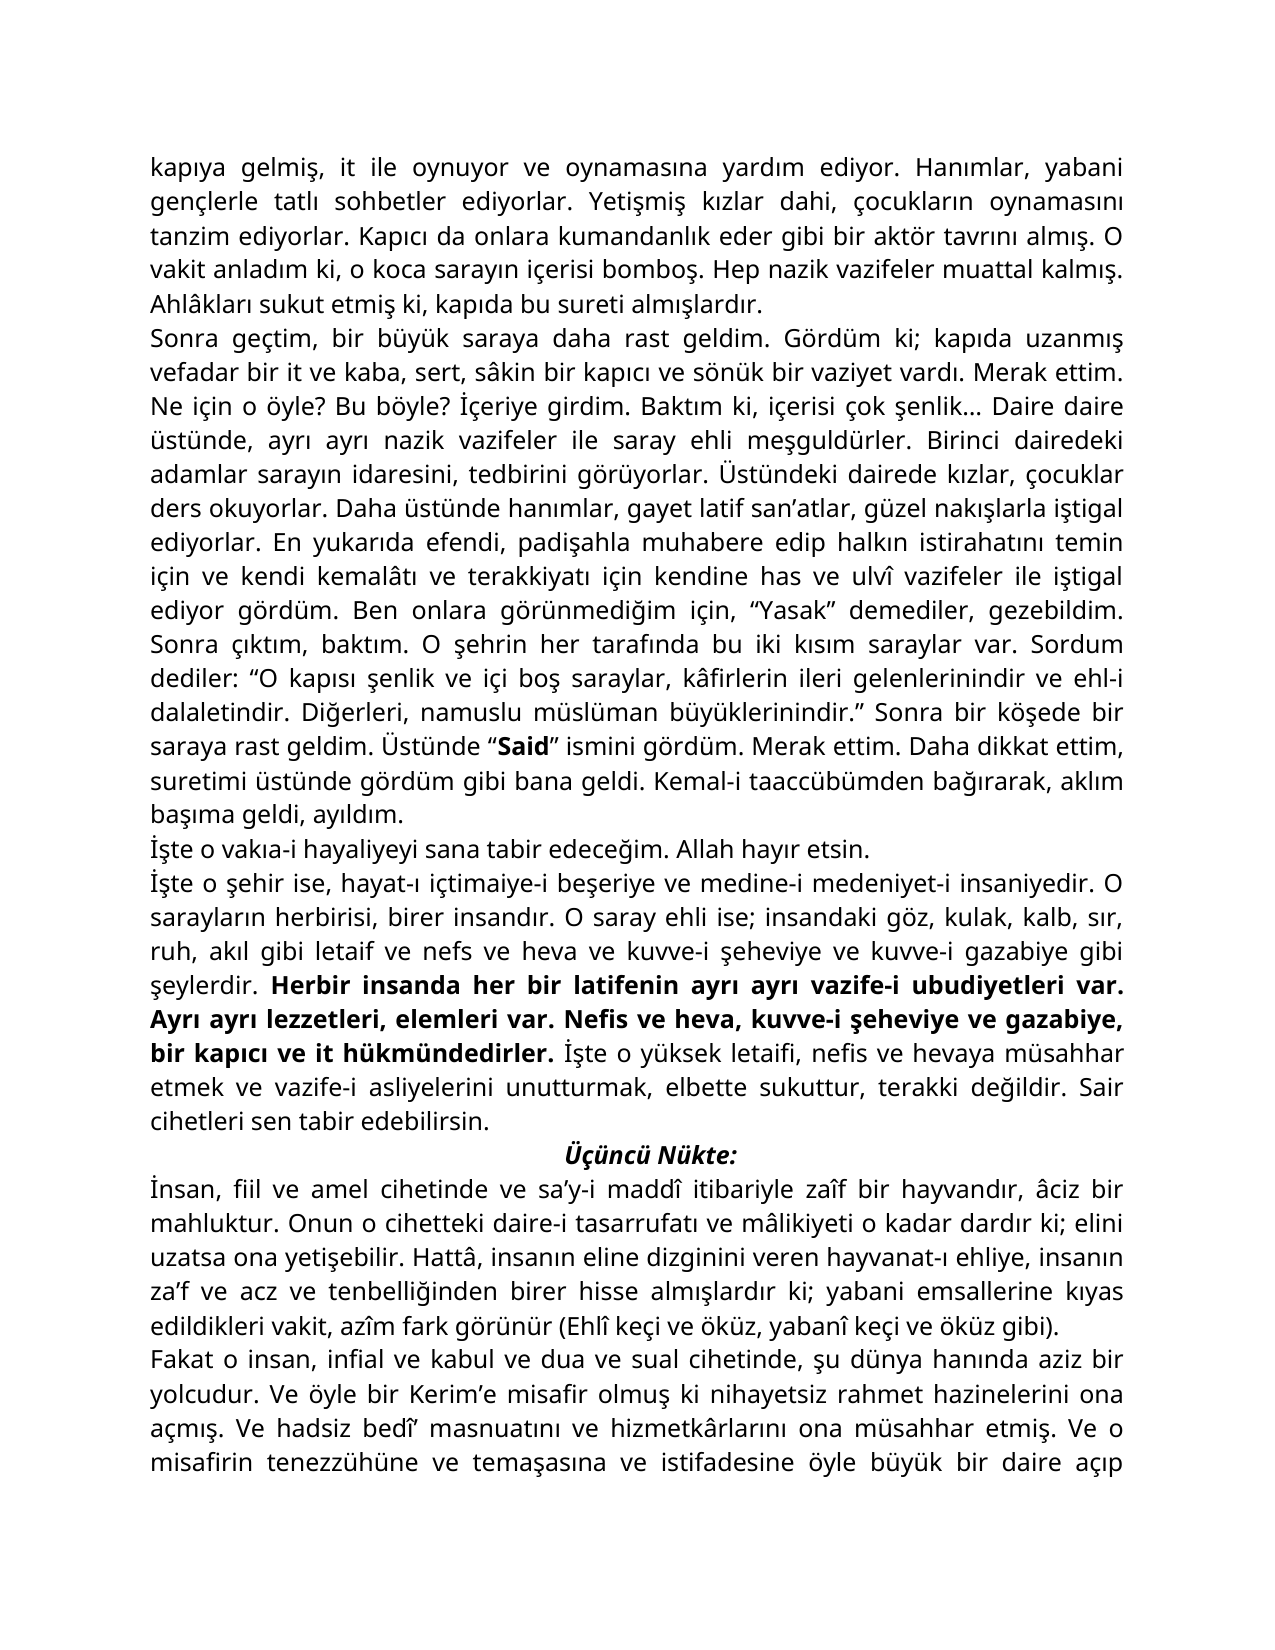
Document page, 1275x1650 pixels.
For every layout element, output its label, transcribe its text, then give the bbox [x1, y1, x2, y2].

text Sonra geçtim, bir büyük saraya daha rast geldim. Gördüm ki; kapıda uzanmış vefadar bir it ve kaba, sert, sâkin bir kapıcı ve sönük bir vaziyet vardı. Merak ettim. Ne için o öyle? Bu böyle? İçeriye girdim. Baktım ki, içerisi çok şenlik… Daire daire üstünde, ayrı ayrı nazik vazifeler ile saray ehli meşguldürler. Birinci dairedeki adamlar sarayın idaresini, tedbirini görüyorlar. Üstündeki dairede kızlar, çocuklar ders okuyorlar. Daha üstünde hanımlar, gayet latif san’atlar, güzel nakışlarla iştigal ediyorlar. En yukarıda efendi, padişahla muhabere edip halkın istirahatını temin için ve kendi kemalâtı ve terakkiyatı için kendine has ve ulvî vazifeler ile iştigal ediyor gördüm. Ben onlara görünmediğim için, “Yasak” demediler, gezebildim. Sonra çıktım, baktım. O şehrin her tarafında bu iki kısım saraylar var. Sordum dediler: “O kapısı şenlik ve içi boş saraylar, kâfirlerin ileri gelenlerinindir ve ehl-i dalaletindir. Diğerleri, namuslu müslüman büyüklerinindir.” Sonra bir köşede bir saraya rast geldim. Üstünde “Said” ismini gördüm. Merak ettim. Daha dikkat ettim, suretimi üstünde gördüm gibi bana geldi. Kemal-i taaccübümden bağırarak, aklım başıma geldi, ayıldım. [150, 320, 1125, 831]
text İşte o şehir ise, hayat-ı içtimaiye-i beşeriye ve medine-i medeniyet-i insaniyedir. O sarayların herbirisi, birer insandır. O saray ehli ise; insandaki göz, kulak, kalb, sır, ruh, akıl gibi letaif ve nefs ve heva ve kuvve-i şeheviye ve kuvve-i gazabiye gibi şeylerdir. Herbir insanda her bir latifenin ayrı ayrı vazife-i ubudiyetleri var. Ayrı ayrı lezzetleri, elemleri var. Nefis ve heva, kuvve-i şeheviye ve gazabiye, bir kapıcı ve it hükmündedirler. İşte o yüksek letaifi, nefis ve hevaya müsahhar etmek ve vazife-i asliyelerini unutturmak, elbette sukuttur, terakki değildir. Sair cihetleri sen tabir edebilirsin. [150, 865, 1125, 1138]
text kapıya gelmiş, it ile oynuyor ve oynamasına yardım ediyor. Hanımlar, yabani gençlerle tatlı sohbetler ediyorlar. Yetişmiş kızlar dahi, çocukların oynamasını tanzim ediyorlar. Kapıcı da onlara kumandanlık eder gibi bir aktör tavrını almış. O vakit anladım ki, o koca sarayın içerisi bomboş. Hep nazik vazifeler muattal kalmış. Ahlâkları sukut etmiş ki, kapıda bu sureti almışlardır. [150, 150, 1125, 320]
text İnsan, fiil ve amel cihetinde ve sa’y-i maddî itibariyle zaîf bir hayvandır, âciz bir mahluktur. Onun o cihetteki daire-i tasarrufatı ve mâlikiyeti o kadar dardır ki; elini uzatsa ona yetişebilir. Hattâ, insanın eline dizginini veren hayvanat-ı ehliye, insanın za’f ve acz ve tenbelliğinden birer hisse almışlardır ki; yabani emsallerine kıyas edildikleri vakit, azîm fark görünür (Ehlî keçi ve öküz, yabanî keçi ve öküz gibi). [150, 1172, 1125, 1342]
text Fakat o insan, infial ve kabul ve dua ve sual cihetinde, şu dünya hanında aziz bir yolcudur. Ve öyle bir Kerim’e misafir olmuş ki nihayetsiz rahmet hazinelerini ona açmış. Ve hadsiz bedî’ masnuatını ve hizmetkârlarını ona müsahhar etmiş. Ve o misafirin tenezzühüne ve temaşasına ve istifadesine öyle büyük bir daire açıp [150, 1342, 1125, 1478]
text İşte o vakıa-i hayaliyeyi sana tabir edeceğim. Allah hayır etsin. [150, 831, 1125, 865]
subtitle Üçüncü Nükte: [150, 1138, 1125, 1172]
